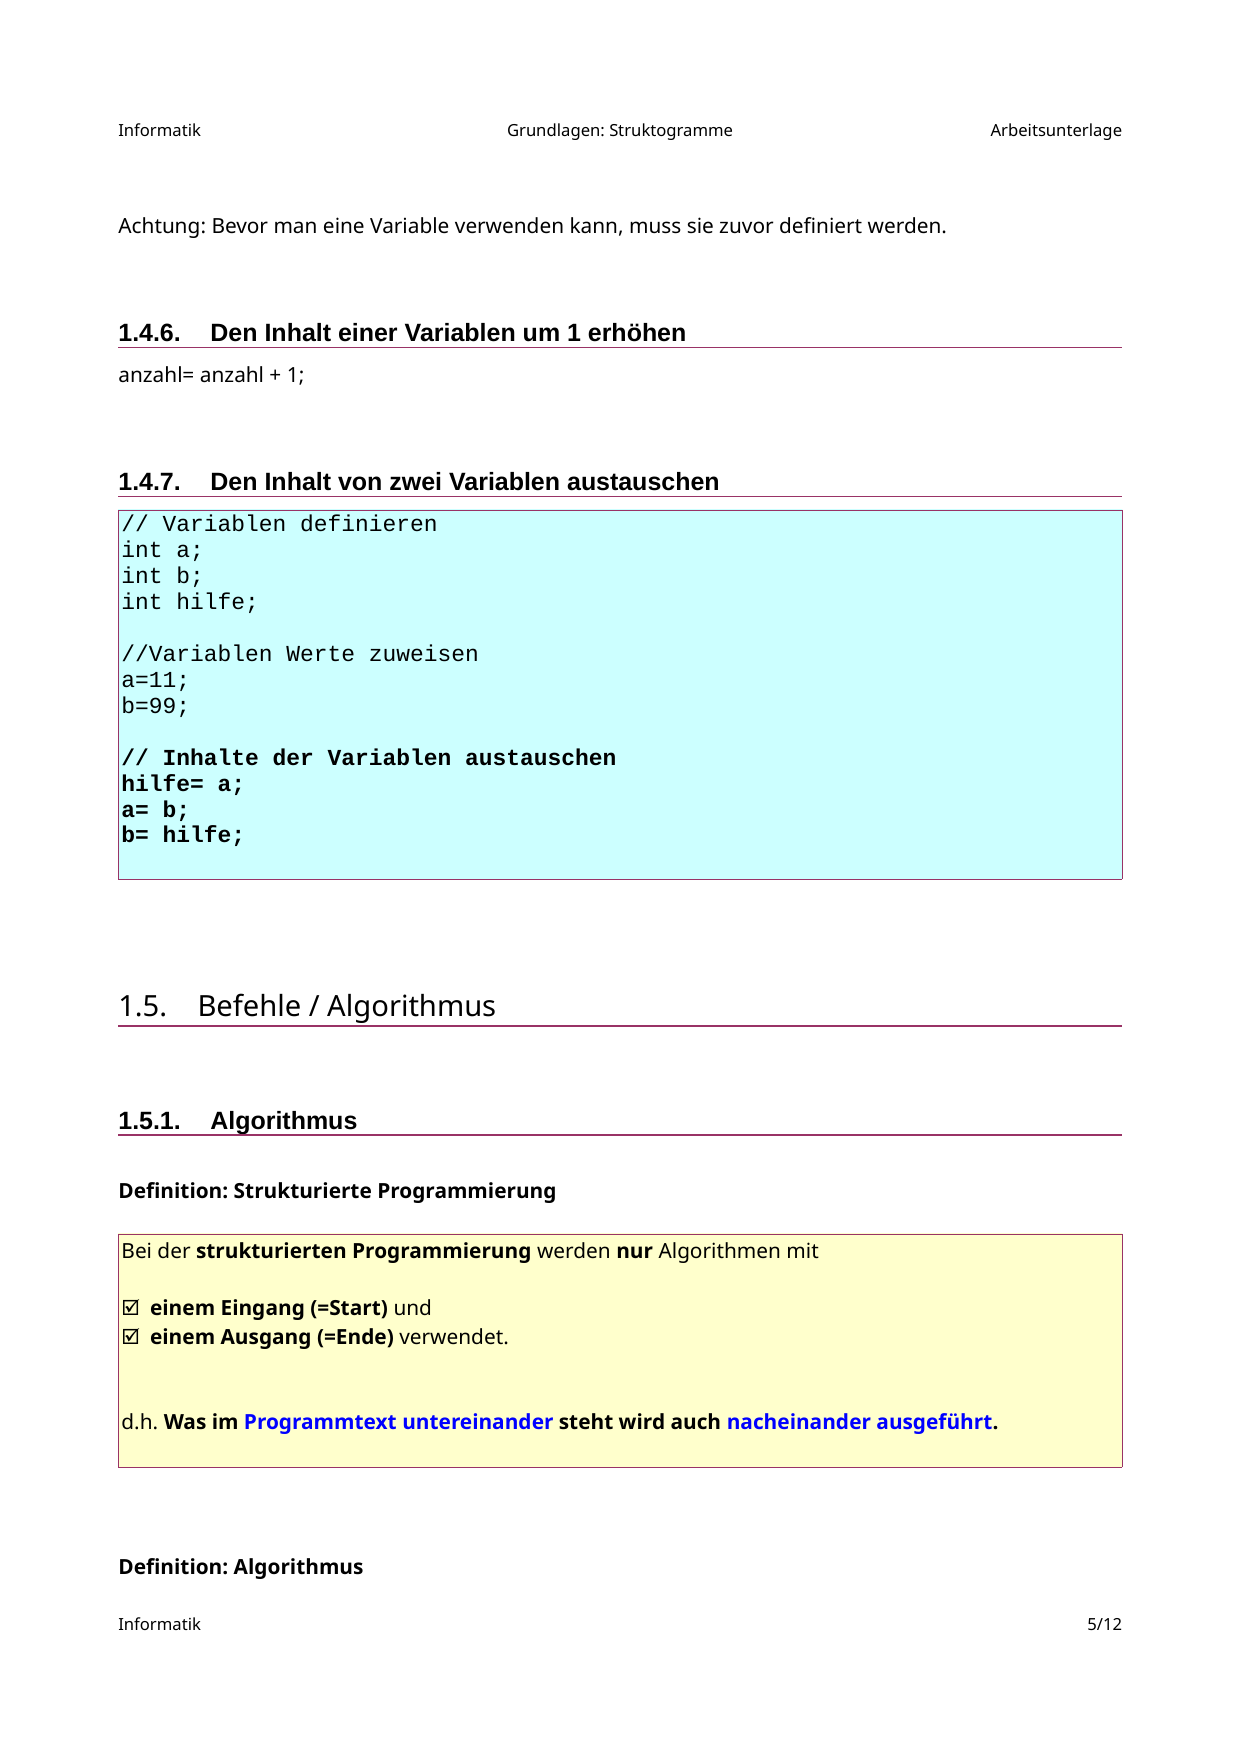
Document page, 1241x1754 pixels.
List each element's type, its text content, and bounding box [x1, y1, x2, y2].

text b= hilfe; [119, 821, 1122, 847]
text int b; [119, 561, 1122, 587]
subtitle Den Inhalt von zwei Variablen austauschen [118, 467, 1122, 496]
list einem Ausgang (=Ende) verwendet. [119, 1319, 1122, 1347]
text // Variablen definieren [119, 511, 1122, 536]
text anzahl= anzahl + 1; [118, 360, 1122, 389]
text int hilfe; [119, 587, 1122, 613]
text Bei der strukturierten Programmierung werden nur Algorithmen mit [119, 1235, 1122, 1290]
text Achtung: Bevor man eine Variable verwenden kann, muss sie zuvor definiert werden. [118, 211, 1122, 240]
text d.h. Was im Programmtext untereinander steht wird auch nacheinander ausgeführt. [119, 1404, 1122, 1467]
text b=99; [119, 691, 1122, 717]
text Definition: Algorithmus [118, 1552, 1122, 1581]
text // Inhalte der Variablen austauschen [119, 743, 1122, 769]
text Definition: Strukturierte Programmierung [118, 1177, 1122, 1205]
text //Variablen Werte zuweisen [119, 639, 1122, 665]
subtitle Befehle / Algorithmus [118, 986, 1122, 1025]
text hilfe= a; [119, 769, 1122, 795]
text a= b; [119, 795, 1122, 821]
list einem Eingang (=Start) und [119, 1290, 1122, 1319]
subtitle Algorithmus [118, 1106, 1122, 1134]
subtitle Den Inhalt einer Variablen um 1 erhöhen [118, 318, 1122, 347]
text int a; [119, 536, 1122, 561]
text a=11; [119, 665, 1122, 691]
